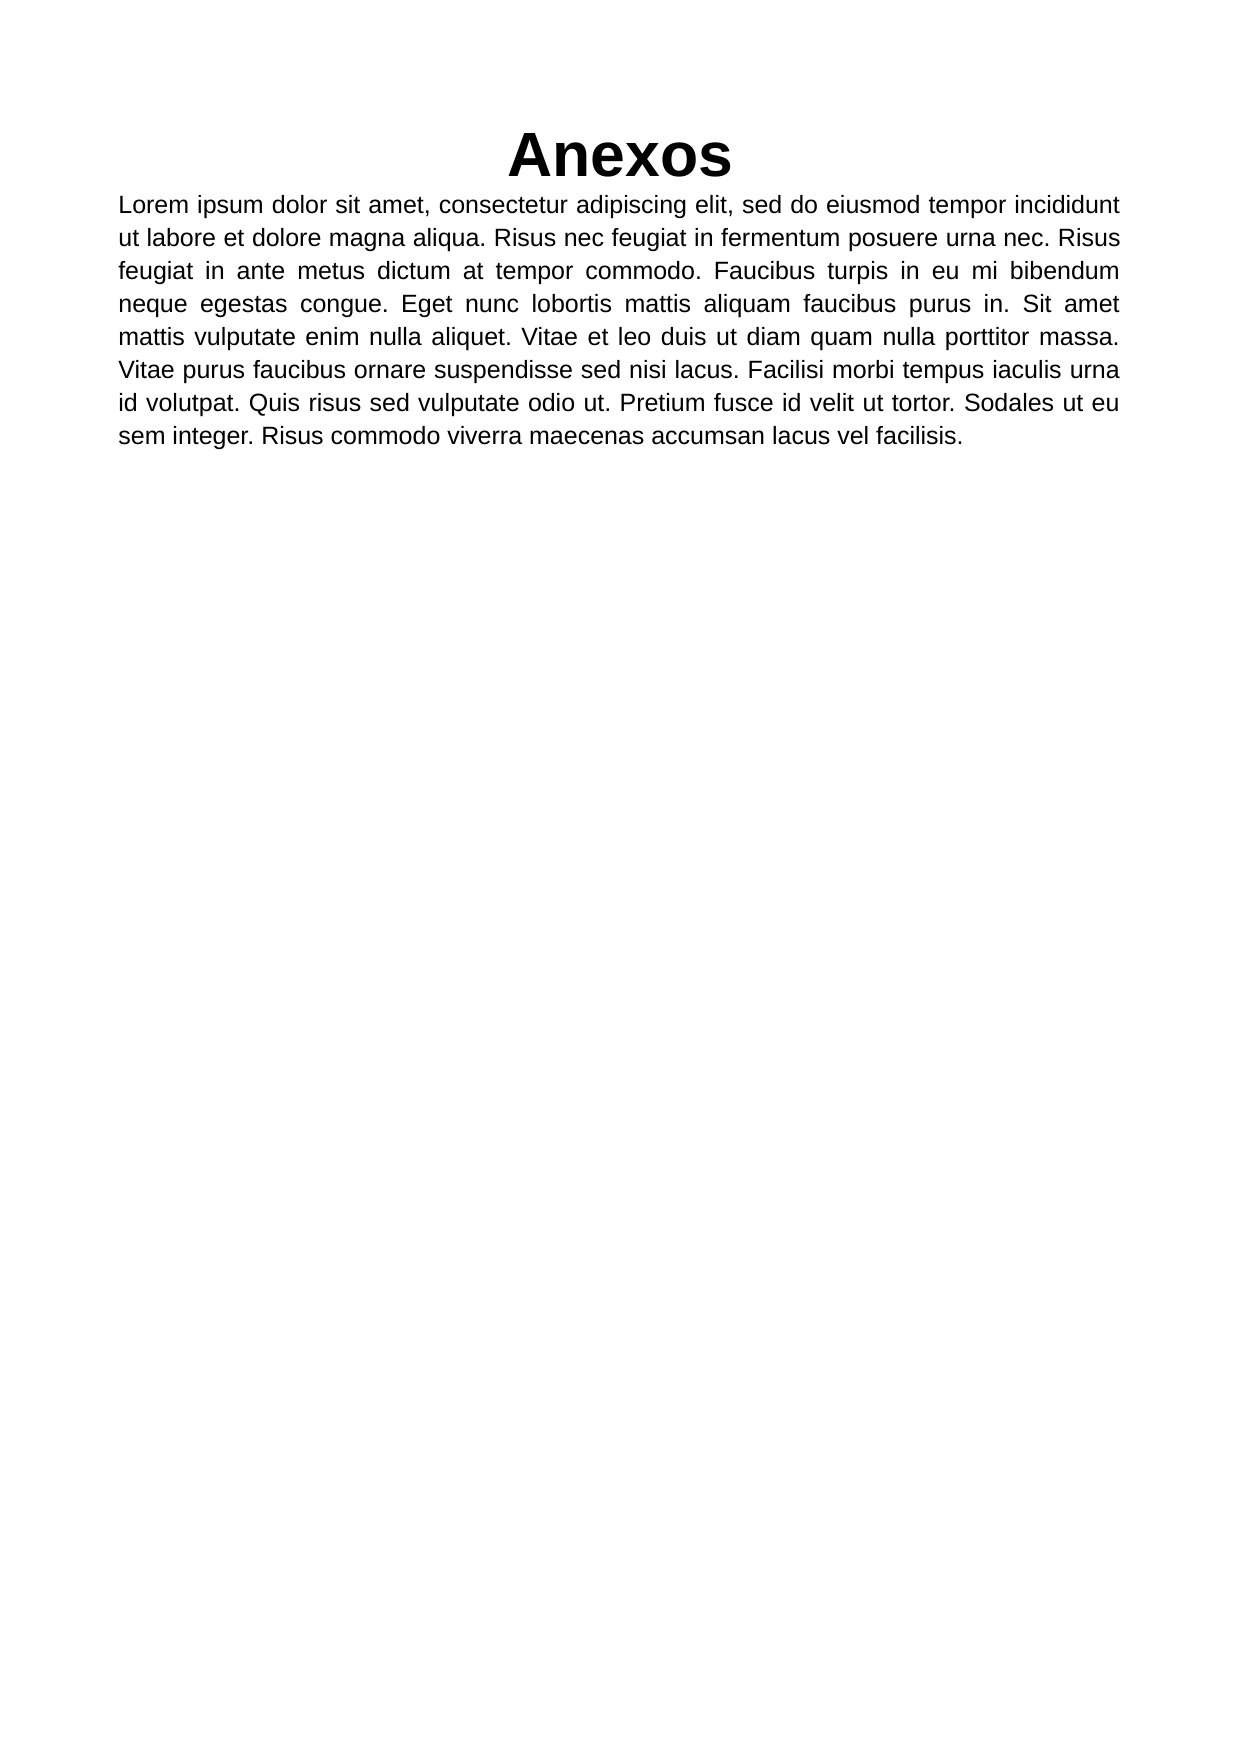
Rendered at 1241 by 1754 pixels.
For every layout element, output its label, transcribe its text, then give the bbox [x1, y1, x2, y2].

text Anexos [118, 118, 1122, 190]
text Lorem ipsum dolor sit amet, consectetur adipiscing elit, sed do eiusmod tempor incididunt ut labore et dolore magna aliqua. Risus nec feugiat in fermentum posuere urna nec. Risus feugiat in ante metus dictum at tempor commodo. Faucibus turpis in eu mi bibendum neque egestas congue. Eget nunc lobortis mattis aliquam faucibus purus in. Sit amet mattis vulputate enim nulla aliquet. Vitae et leo duis ut diam quam nulla porttitor massa. Vitae purus faucibus ornare suspendisse sed nisi lacus. Facilisi morbi tempus iaculis urna id volutpat. Quis risus sed vulputate odio ut. Pretium fusce id velit ut tortor. Sodales ut eu sem integer. Risus commodo viverra maecenas accumsan lacus vel facilisis. [118, 190, 1122, 450]
